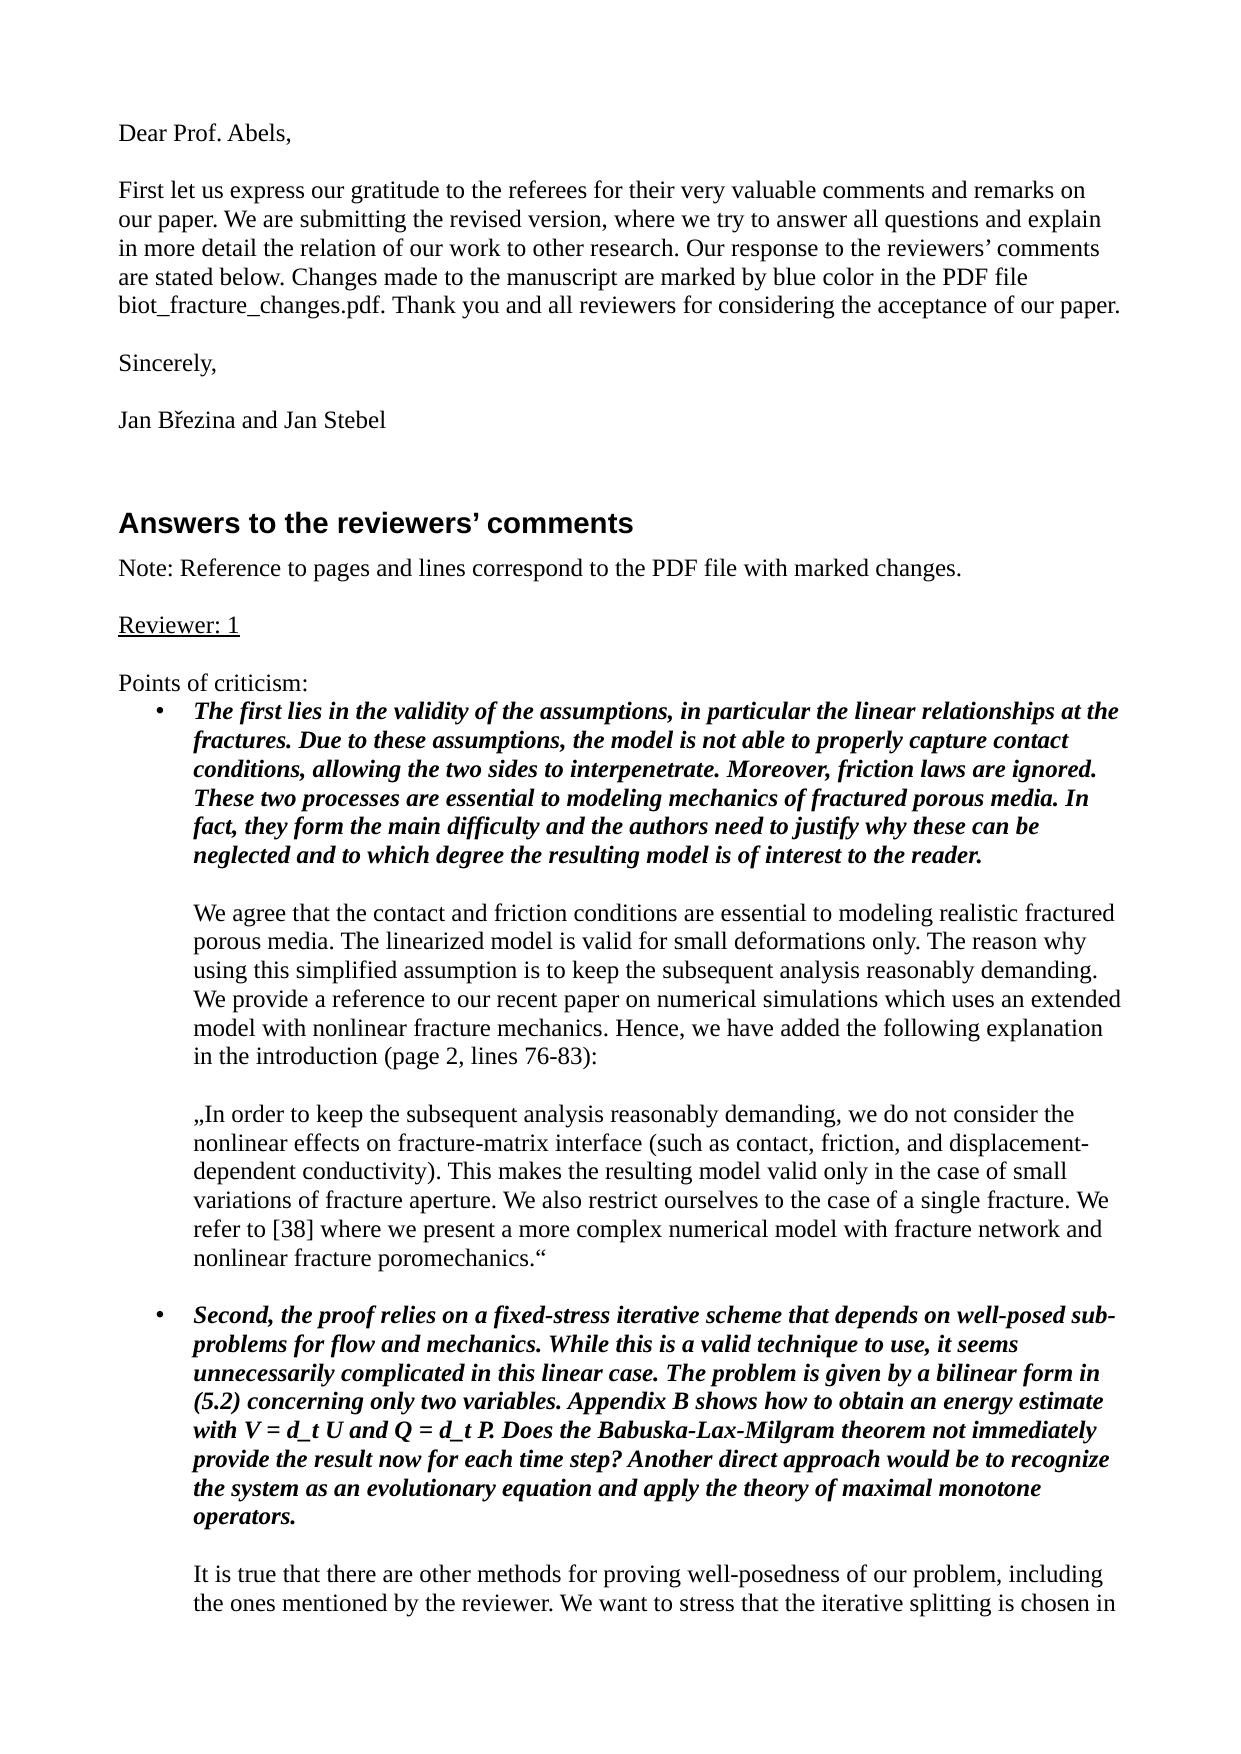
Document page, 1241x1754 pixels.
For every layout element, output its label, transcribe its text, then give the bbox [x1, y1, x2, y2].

text First let us express our gratitude to the referees for their very valuable comments and remarks on our paper. We are submitting the revised version, where we try to answer all questions and explain in more detail the relation of our work to other research. Our response to the reviewers’ comments are stated below. Changes made to the manuscript are marked by blue color in the PDF file biot_fracture_changes.pdf. Thank you and all reviewers for considering the acceptance of our paper. [118, 176, 1122, 319]
subtitle Answers to the reviewers’ comments [118, 506, 1122, 540]
text Dear Prof. Abels, [118, 118, 1122, 147]
list Second, the proof relies on a fixed-stress iterative scheme that depends on well-posed sub-problems for flow and mechanics. While this is a valid technique to use, it seems unnecessarily complicated in this linear case. The problem is given by a bilinear form in (5.2) concerning only two variables. Appendix B shows how to obtain an energy estimate with V = d_t U and Q = d_t P. Does the Babuska-Lax-Milgram theorem not immediately provide the result now for each time step? Another direct approach would be to recognize the system as an evolutionary equation and apply the theory of maximal monotone operators. It is true that there are other methods for proving well-posedness of our problem, including the ones mentioned by the reviewer. We want to stress that the iterative splitting is chosen in [156, 1300, 1122, 1616]
list The first lies in the validity of the assumptions, in particular the linear relationships at the fractures. Due to these assumptions, the model is not able to properly capture contact conditions, allowing the two sides to interpenetrate. Moreover, friction laws are ignored. These two processes are essential to modeling mechanics of fractured porous media. In fact, they form the main difficulty and the authors need to justify why these can be neglected and to which degree the resulting model is of interest to the reader. We agree that the contact and friction conditions are essential to modeling realistic fractured porous media. The linearized model is valid for small deformations only. The reason why using this simplified assumption is to keep the subsequent analysis reasonably demanding. We provide a reference to our recent paper on numerical simulations which uses an extended model with nonlinear fracture mechanics. Hence, we have added the following explanation in the introduction (page 2, lines 76-83): „In order to keep the subsequent analysis reasonably demanding, we do not consider the nonlinear effects on fracture-matrix interface (such as contact, friction, and displacement-dependent conductivity). This makes the resulting model valid only in the case of small variations of fracture aperture. We also restrict ourselves to the case of a single fracture. We refer to [38] where we present a more complex numerical model with fracture network and nonlinear fracture poromechanics.“ [156, 696, 1122, 1300]
text Reviewer: 1 [118, 610, 1122, 639]
text Jan Březina and Jan Stebel [118, 406, 1122, 434]
text Sincerely, [118, 348, 1122, 377]
text Note: Reference to pages and lines correspond to the PDF file with marked changes. [118, 553, 1122, 581]
text Points of criticism: [118, 668, 1122, 696]
